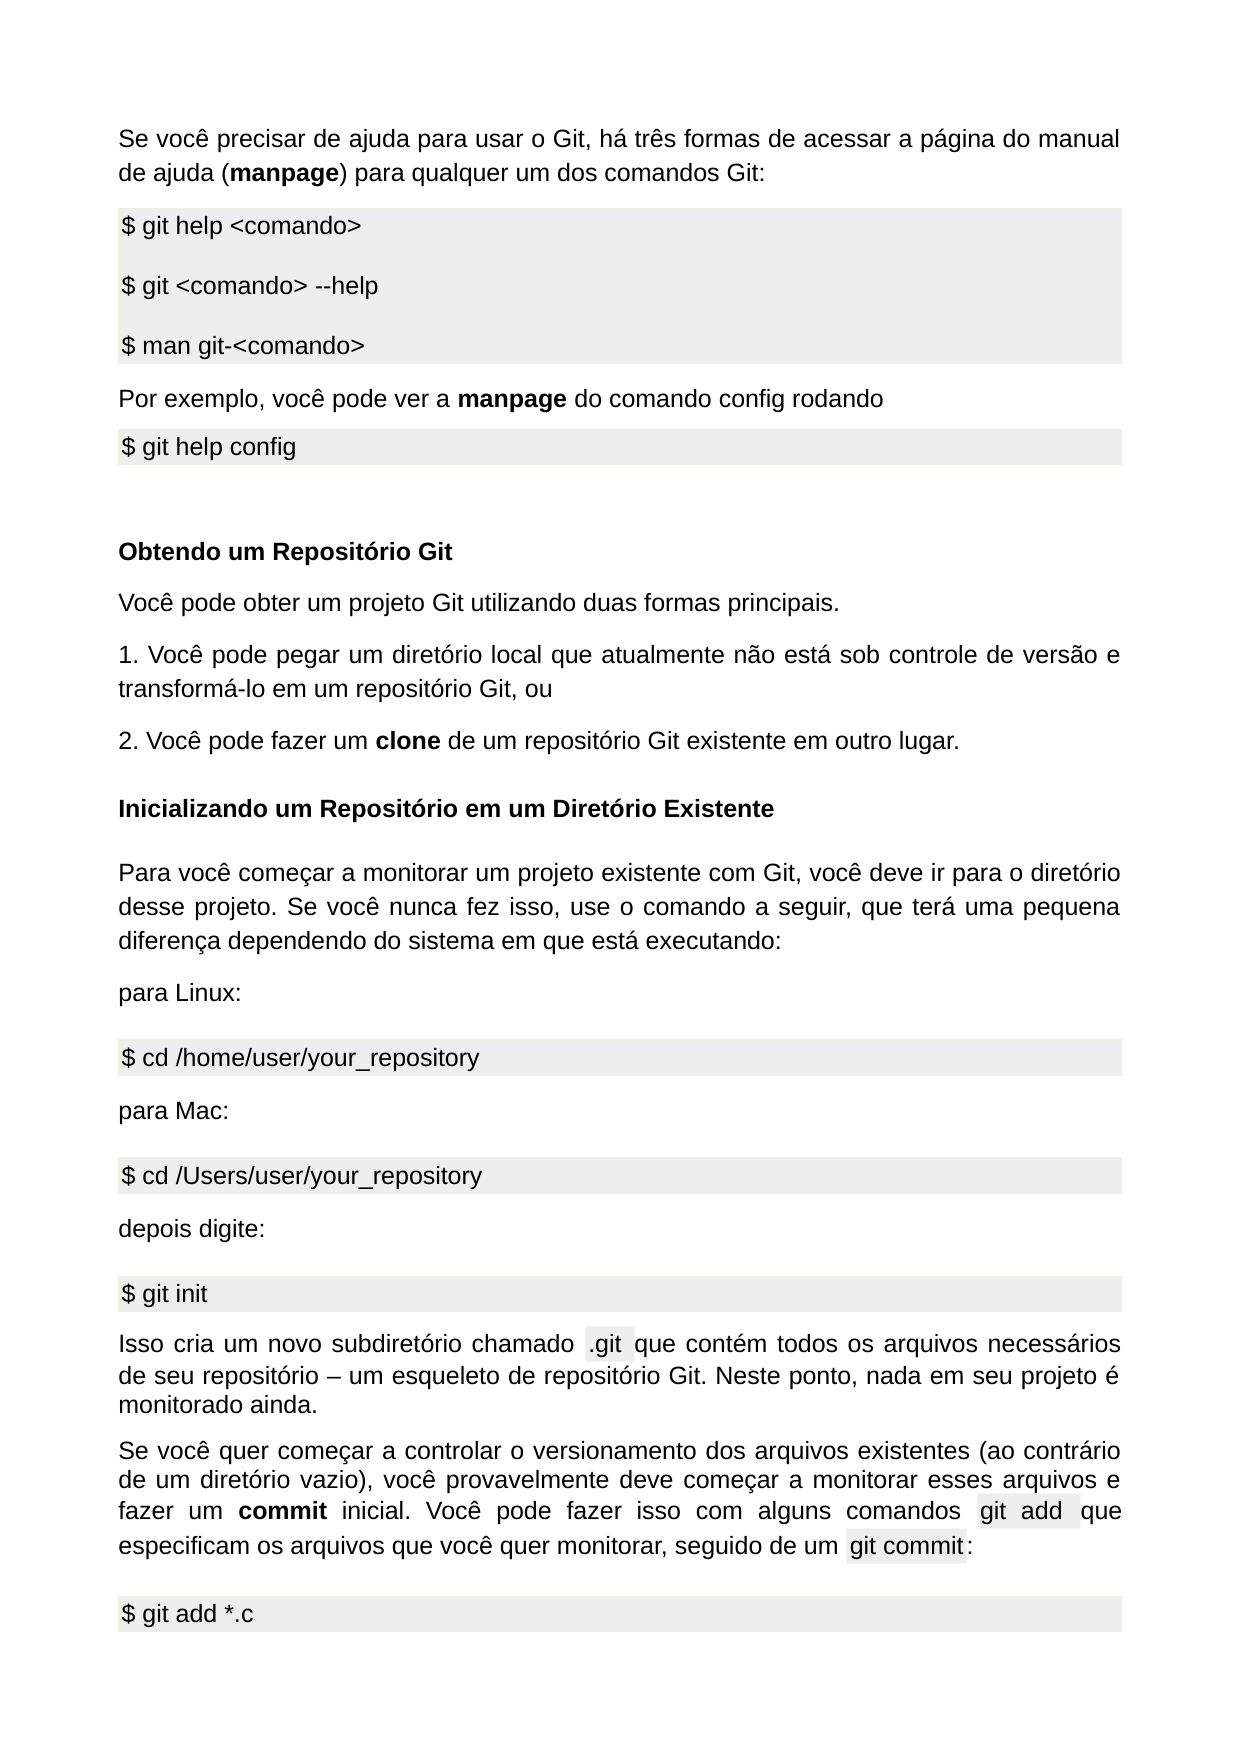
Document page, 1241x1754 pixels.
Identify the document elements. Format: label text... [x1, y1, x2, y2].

text depois digite: [118, 1208, 1122, 1243]
text para Linux: [118, 972, 1122, 1007]
text $ git <comando> --help [119, 268, 1122, 300]
text 1. Você pode pegar um diretório local que atualmente não está sob controle de versão e transformá-lo em um repositório Git, ou [118, 634, 1122, 703]
text $ git add *.c [119, 1597, 1122, 1631]
text 2. Você pode fazer um clone de um repositório Git existente em outro lugar. [118, 720, 1122, 754]
text Se você precisar de ajuda para usar o Git, há três formas de acessar a página do manual de ajuda (manpage) para qualquer um dos comandos Git: [118, 118, 1122, 187]
text Para você começar a monitorar um projeto existente com Git, você deve ir para o diretório desse projeto. Se você nunca fez isso, use o comando a seguir, que terá uma pequena diferença dependendo do sistema em que está executando: [118, 852, 1122, 955]
text Você pode obter um projeto Git utilizando duas formas principais. [118, 583, 1122, 617]
text $ git init [119, 1277, 1122, 1311]
text $ cd /home/user/your_repository [119, 1041, 1122, 1075]
text $ man git-<comando> [119, 328, 1122, 363]
text Isso cria um novo subdiretório chamado .git que contém todos os arquivos necessários de seu repositório – um esqueleto de repositório Git. Neste ponto, nada em seu projeto é monitorado ainda. [118, 1326, 1122, 1419]
text $ cd /Users/user/your_repository [119, 1159, 1122, 1193]
text Por exemplo, você pode ver a manpage do comando config rodando [118, 379, 1122, 413]
subtitle Inicializando um Repositório em um Diretório Existente [118, 772, 1122, 823]
text Obtendo um Repositório Git [118, 531, 1122, 565]
text $ git help <comando> [119, 209, 1122, 240]
text $ git help config [119, 430, 1122, 464]
text Se você quer começar a controlar o versionamento dos arquivos existentes (ao contrário de um diretório vazio), você provavelmente deve começar a monitorar esses arquivos e fazer um commit inicial. Você pode fazer isso com alguns comandos git add que especificam os arquivos que você quer monitorar, seguido de um git commit: [118, 1436, 1122, 1563]
text para Mac: [118, 1090, 1122, 1125]
